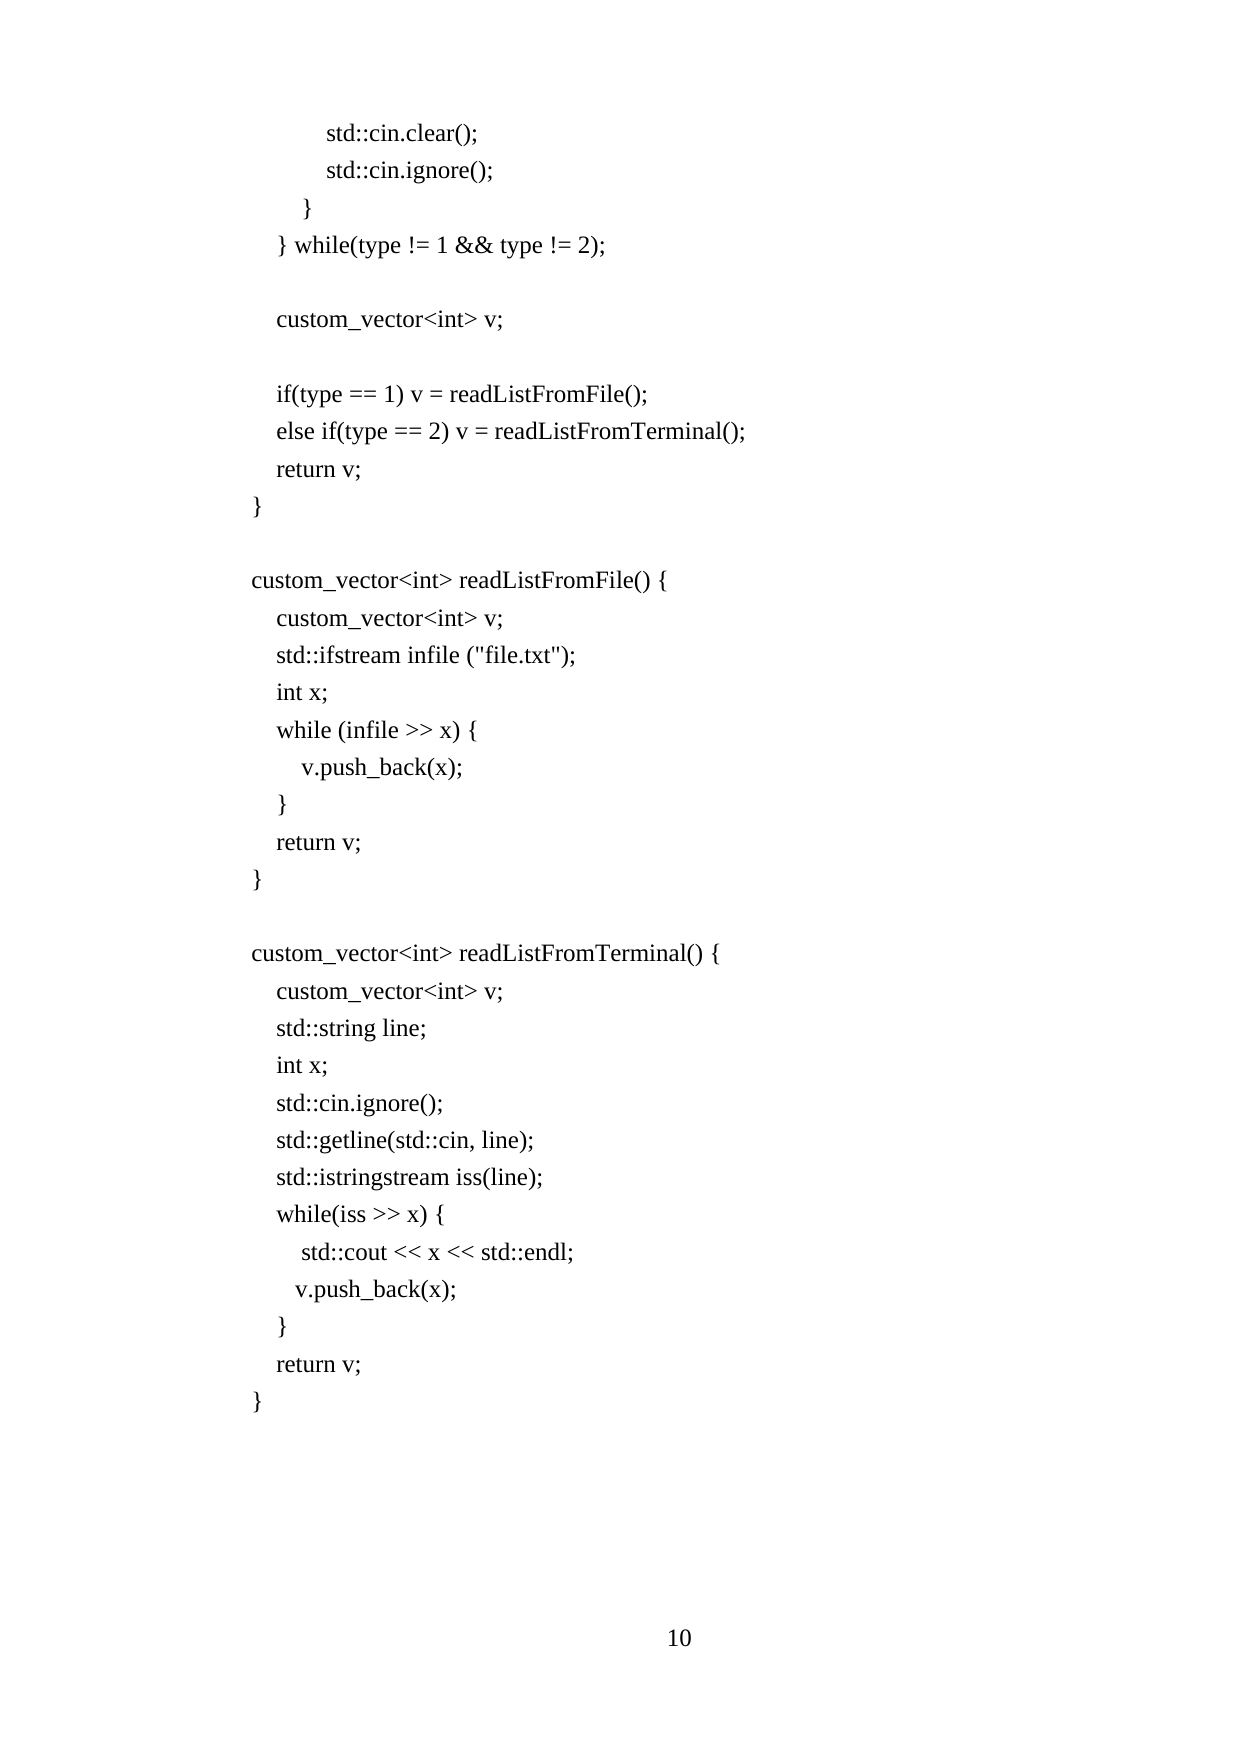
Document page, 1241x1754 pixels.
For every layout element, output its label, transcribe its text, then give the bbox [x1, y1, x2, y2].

text std::ifstream infile ("file.txt"); [177, 640, 1181, 669]
text } [177, 789, 1181, 818]
text v.push_back(x); [177, 1274, 1181, 1303]
text std::cout << x << std::endl; [177, 1237, 1181, 1266]
text } [177, 864, 1181, 893]
text return v; [177, 454, 1181, 482]
text custom_vector<int> readListFromFile() { [177, 566, 1181, 594]
text std::cin.clear(); [177, 118, 1181, 147]
text } [177, 491, 1181, 520]
text else if(type == 2) v = readListFromTerminal(); [177, 416, 1181, 445]
text int x; [177, 1050, 1181, 1079]
text custom_vector<int> readListFromTerminal() { [177, 938, 1181, 967]
text return v; [177, 1349, 1181, 1377]
text while(iss >> x) { [177, 1199, 1181, 1228]
text std::cin.ignore(); [177, 1088, 1181, 1116]
text custom_vector<int> v; [177, 603, 1181, 632]
text } [177, 1386, 1181, 1415]
text if(type == 1) v = readListFromFile(); [177, 379, 1181, 408]
text return v; [177, 827, 1181, 855]
text std::string line; [177, 1013, 1181, 1042]
text std::istringstream iss(line); [177, 1162, 1181, 1191]
text custom_vector<int> v; [177, 304, 1181, 333]
text } [177, 1311, 1181, 1340]
text std::getline(std::cin, line); [177, 1125, 1181, 1154]
text int x; [177, 677, 1181, 706]
text std::cin.ignore(); [177, 155, 1181, 184]
text while (infile >> x) { [177, 715, 1181, 743]
text } while(type != 1 && type != 2); [177, 230, 1181, 259]
text } [177, 193, 1181, 221]
text custom_vector<int> v; [177, 976, 1181, 1004]
text v.push_back(x); [177, 752, 1181, 781]
